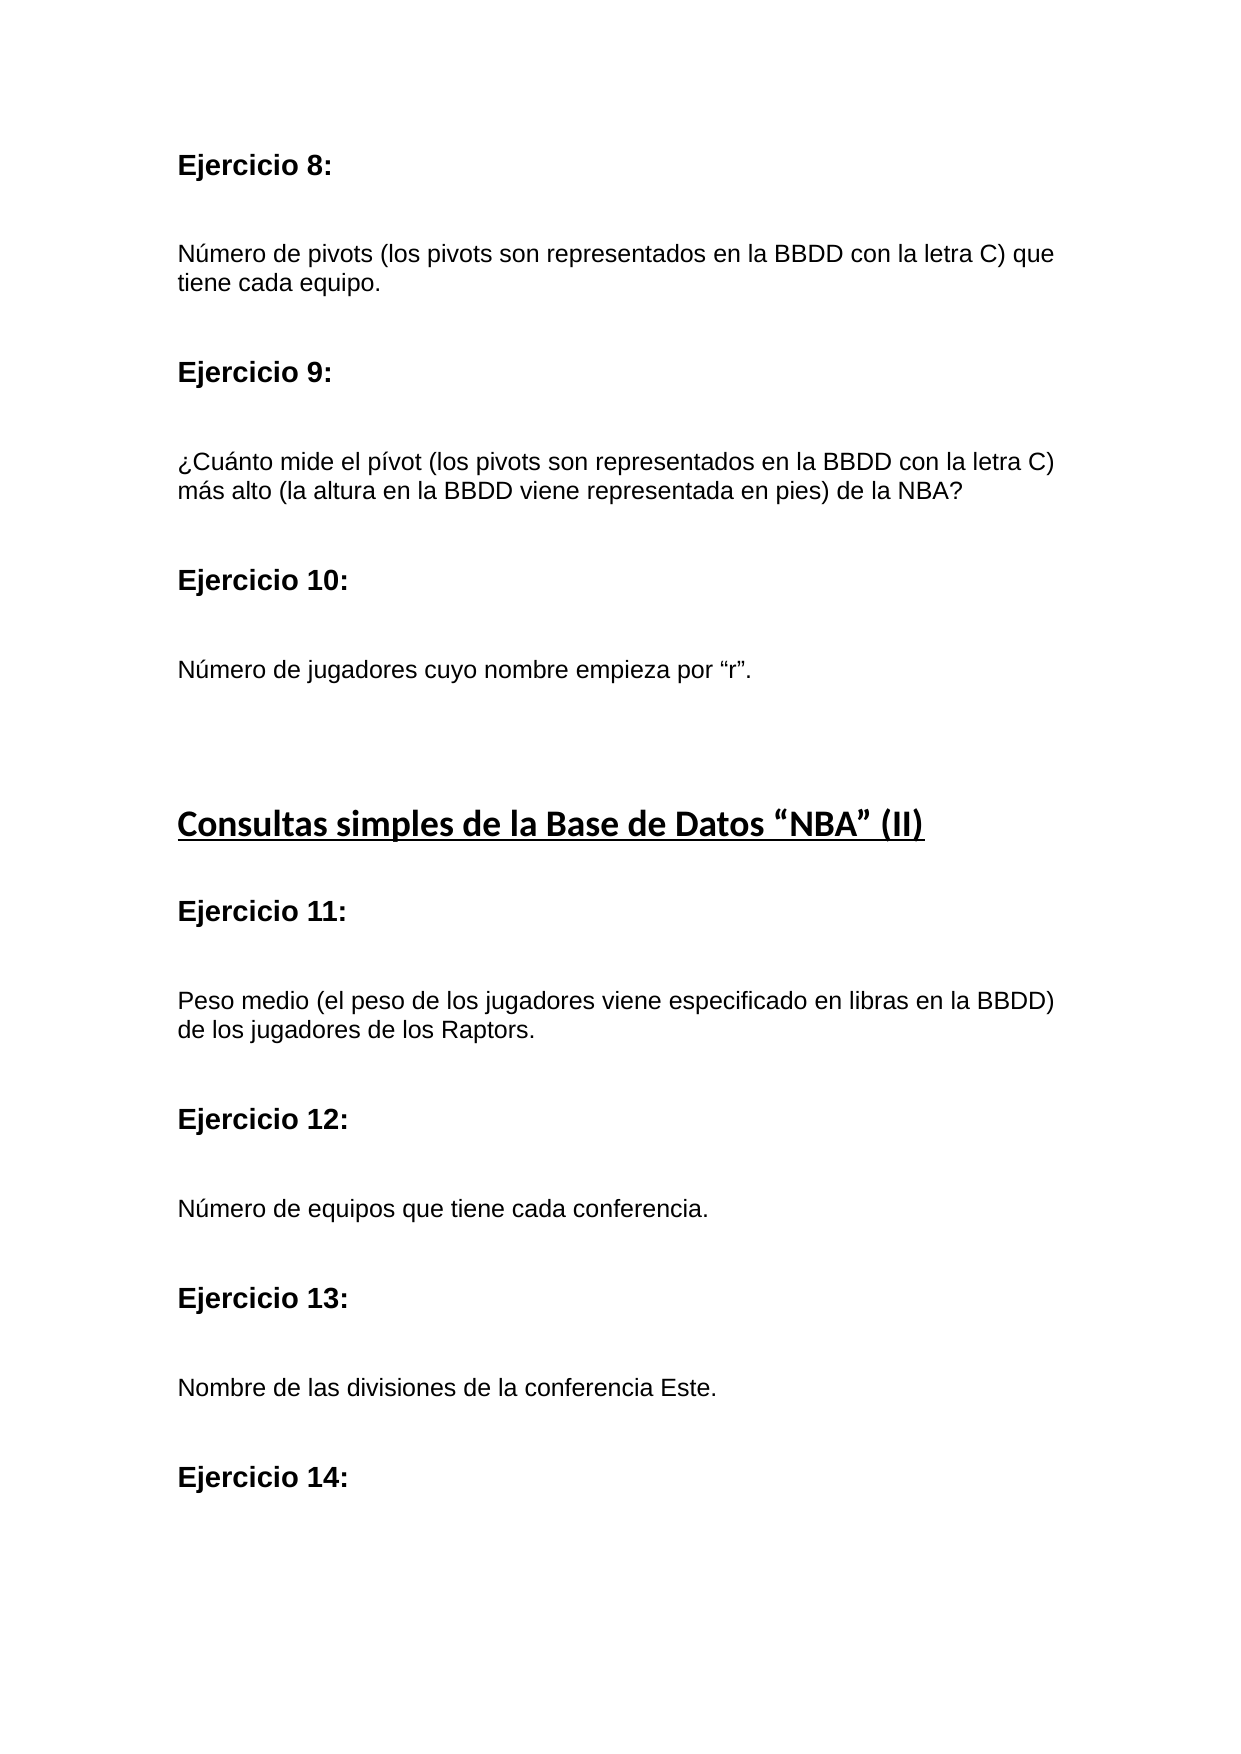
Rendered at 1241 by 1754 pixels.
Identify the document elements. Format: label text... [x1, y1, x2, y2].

text Número de jugadores cuyo nombre empieza por “r”. [177, 655, 1063, 684]
text Ejercicio 11: [177, 894, 1063, 928]
text Nombre de las divisiones de la conferencia Este. [177, 1373, 1063, 1402]
text Ejercicio 14: [177, 1460, 1063, 1493]
text Ejercicio 9: [177, 355, 1063, 389]
text Ejercicio 10: [177, 563, 1063, 597]
text Ejercicio 13: [177, 1281, 1063, 1314]
text Ejercicio 12: [177, 1102, 1063, 1136]
text Número de equipos que tiene cada conferencia. [177, 1194, 1063, 1223]
text Ejercicio 8: [177, 148, 1063, 181]
text ¿Cuánto mide el pívot (los pivots son representados en la BBDD con la letra C) más alto (la altura en la BBDD viene representada en pies) de la NBA? [177, 447, 1063, 505]
text Número de pivots (los pivots son representados en la BBDD con la letra C) que tiene cada equipo. [177, 239, 1063, 297]
text Consultas simples de la Base de Datos “NBA” (II) [177, 800, 1063, 846]
text Peso medio (el peso de los jugadores viene especificado en libras en la BBDD) de los jugadores de los Raptors. [177, 986, 1063, 1044]
